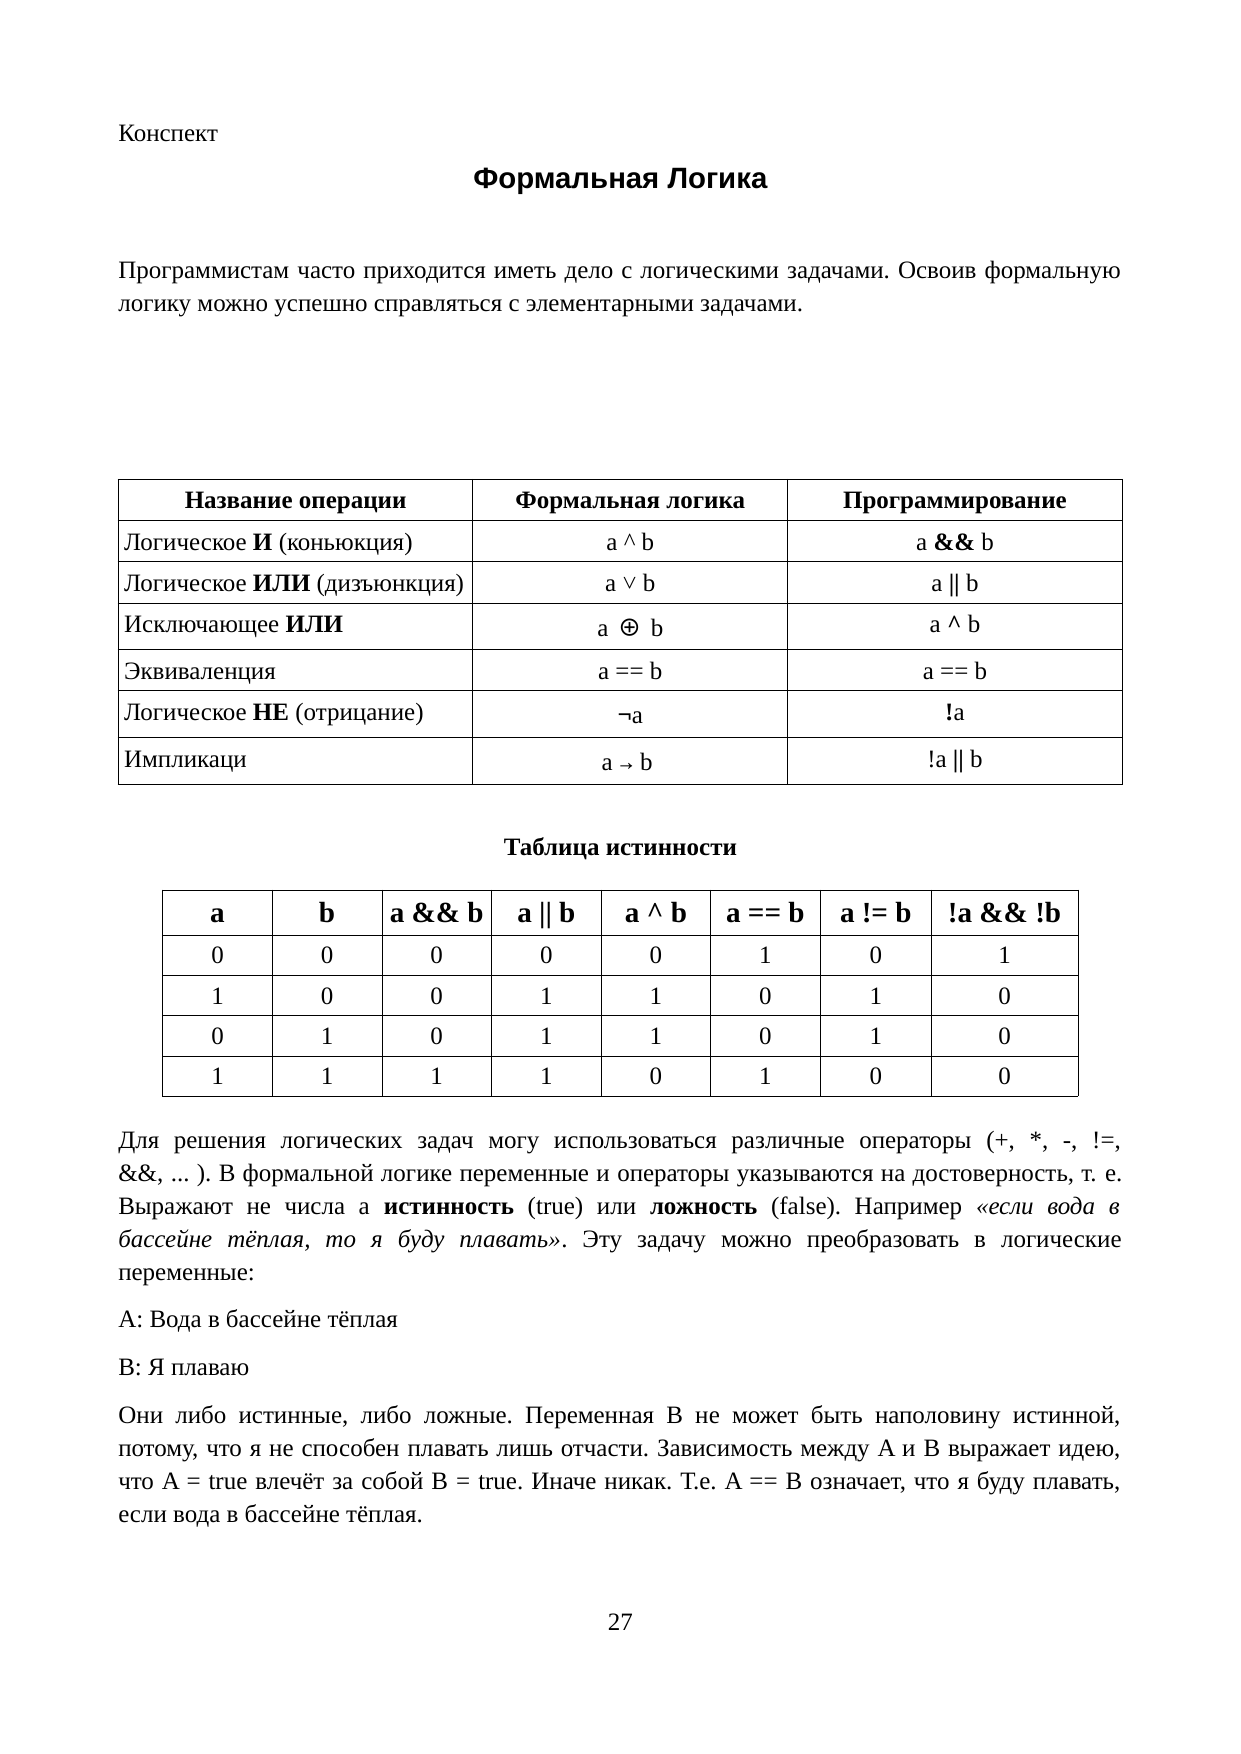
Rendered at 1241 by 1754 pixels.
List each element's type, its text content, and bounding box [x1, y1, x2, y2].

table_cell a ⊕ b [473, 604, 787, 649]
table_cell a == b [788, 650, 1122, 690]
table_cell 0 [163, 1016, 272, 1056]
table_cell 1 [821, 1016, 931, 1056]
text Программистам часто приходится иметь дело с логическими задачами. Освоив формальную логику можно успешно справляться с элементарными задачами. [118, 255, 1122, 317]
table_cell !a || b [788, 738, 1122, 783]
text Для решения логических задач могу использоваться различные операторы (+, *, -, !=, &&, ... ). В формальной логике переменные и операторы указываются на достоверность, т. е. Выражают не числа а истинность (true) или ложность (false). Например «если вода в бассейне тёплая, то я буду плавать». Эту задачу можно преобразовать в логические переменные: [118, 1125, 1122, 1286]
text Конспект [118, 118, 1122, 147]
table_cell 0 [383, 976, 491, 1015]
subtitle Формальная Логика [118, 161, 1122, 195]
text B: Я плаваю [118, 1352, 1122, 1381]
table_cell Исключающее ИЛИ [119, 604, 472, 649]
table_cell Эквиваленция [119, 650, 472, 690]
table_cell 0 [383, 1016, 491, 1056]
table_cell 1 [492, 1016, 601, 1056]
table_header Формальная логика [473, 480, 787, 520]
table_cell 0 [273, 936, 382, 975]
table_cell a ^ b [473, 521, 787, 561]
table_cell 0 [602, 936, 710, 975]
table_cell 0 [932, 1016, 1078, 1056]
table_header Название операции [119, 480, 472, 520]
table_header Программирование [788, 480, 1122, 520]
table_cell a && b [788, 521, 1122, 561]
table_cell 0 [932, 976, 1078, 1015]
table_cell 0 [163, 936, 272, 975]
table_cell 1 [163, 1057, 272, 1096]
table_cell 0 [711, 976, 820, 1015]
table_cell 0 [273, 976, 382, 1015]
table_header a [163, 891, 272, 935]
table_header a || b [492, 891, 601, 935]
table_cell ¬a [473, 691, 787, 737]
table_cell 1 [492, 1057, 601, 1096]
table_cell a ^ b [788, 604, 1122, 649]
text Они либо истинные, либо ложные. Переменная B не может быть наполовину истинной, потому, что я не способен плавать лишь отчасти. Зависимость между A и B выражает идею, что A = true влечёт за собой B = true. Иначе никак. Т.е. A == B означает, что я буду плавать, если вода в бассейне тёплая. [118, 1400, 1122, 1527]
table_cell a → b [473, 738, 787, 783]
table_cell 0 [821, 936, 931, 975]
table_cell 1 [711, 936, 820, 975]
table_cell 1 [602, 1016, 710, 1056]
table_header a && b [383, 891, 491, 935]
table_cell Импликаци [119, 738, 472, 783]
table_cell 1 [492, 976, 601, 1015]
text A: Вода в бассейне тёплая [118, 1304, 1122, 1333]
table_cell 0 [383, 936, 491, 975]
table_header a != b [821, 891, 931, 935]
table_header a == b [711, 891, 820, 935]
table_cell 1 [273, 1057, 382, 1096]
table_header a ^ b [602, 891, 710, 935]
table_cell 1 [602, 976, 710, 1015]
table_cell 0 [711, 1016, 820, 1056]
table_cell 0 [932, 1057, 1078, 1096]
table_cell !a [788, 691, 1122, 737]
table_header !a && !b [932, 891, 1078, 935]
table_cell Логическое НЕ (отрицание) [119, 691, 472, 737]
table_cell 1 [932, 936, 1078, 975]
table_cell 1 [821, 976, 931, 1015]
table_cell 0 [602, 1057, 710, 1096]
table_cell a ˅ b [473, 562, 787, 602]
table_cell a || b [788, 562, 1122, 602]
table_cell 0 [492, 936, 601, 975]
table_cell 1 [383, 1057, 491, 1096]
table_cell 0 [821, 1057, 931, 1096]
table_cell Логическое ИЛИ (дизъюнкция) [119, 562, 472, 602]
table_cell 1 [273, 1016, 382, 1056]
table_cell 1 [711, 1057, 820, 1096]
table_header b [273, 891, 382, 935]
text Таблица истинности [118, 832, 1122, 861]
table_cell a == b [473, 650, 787, 690]
table_cell Логическое И (коньюкция) [119, 521, 472, 561]
table_cell 1 [163, 976, 272, 1015]
